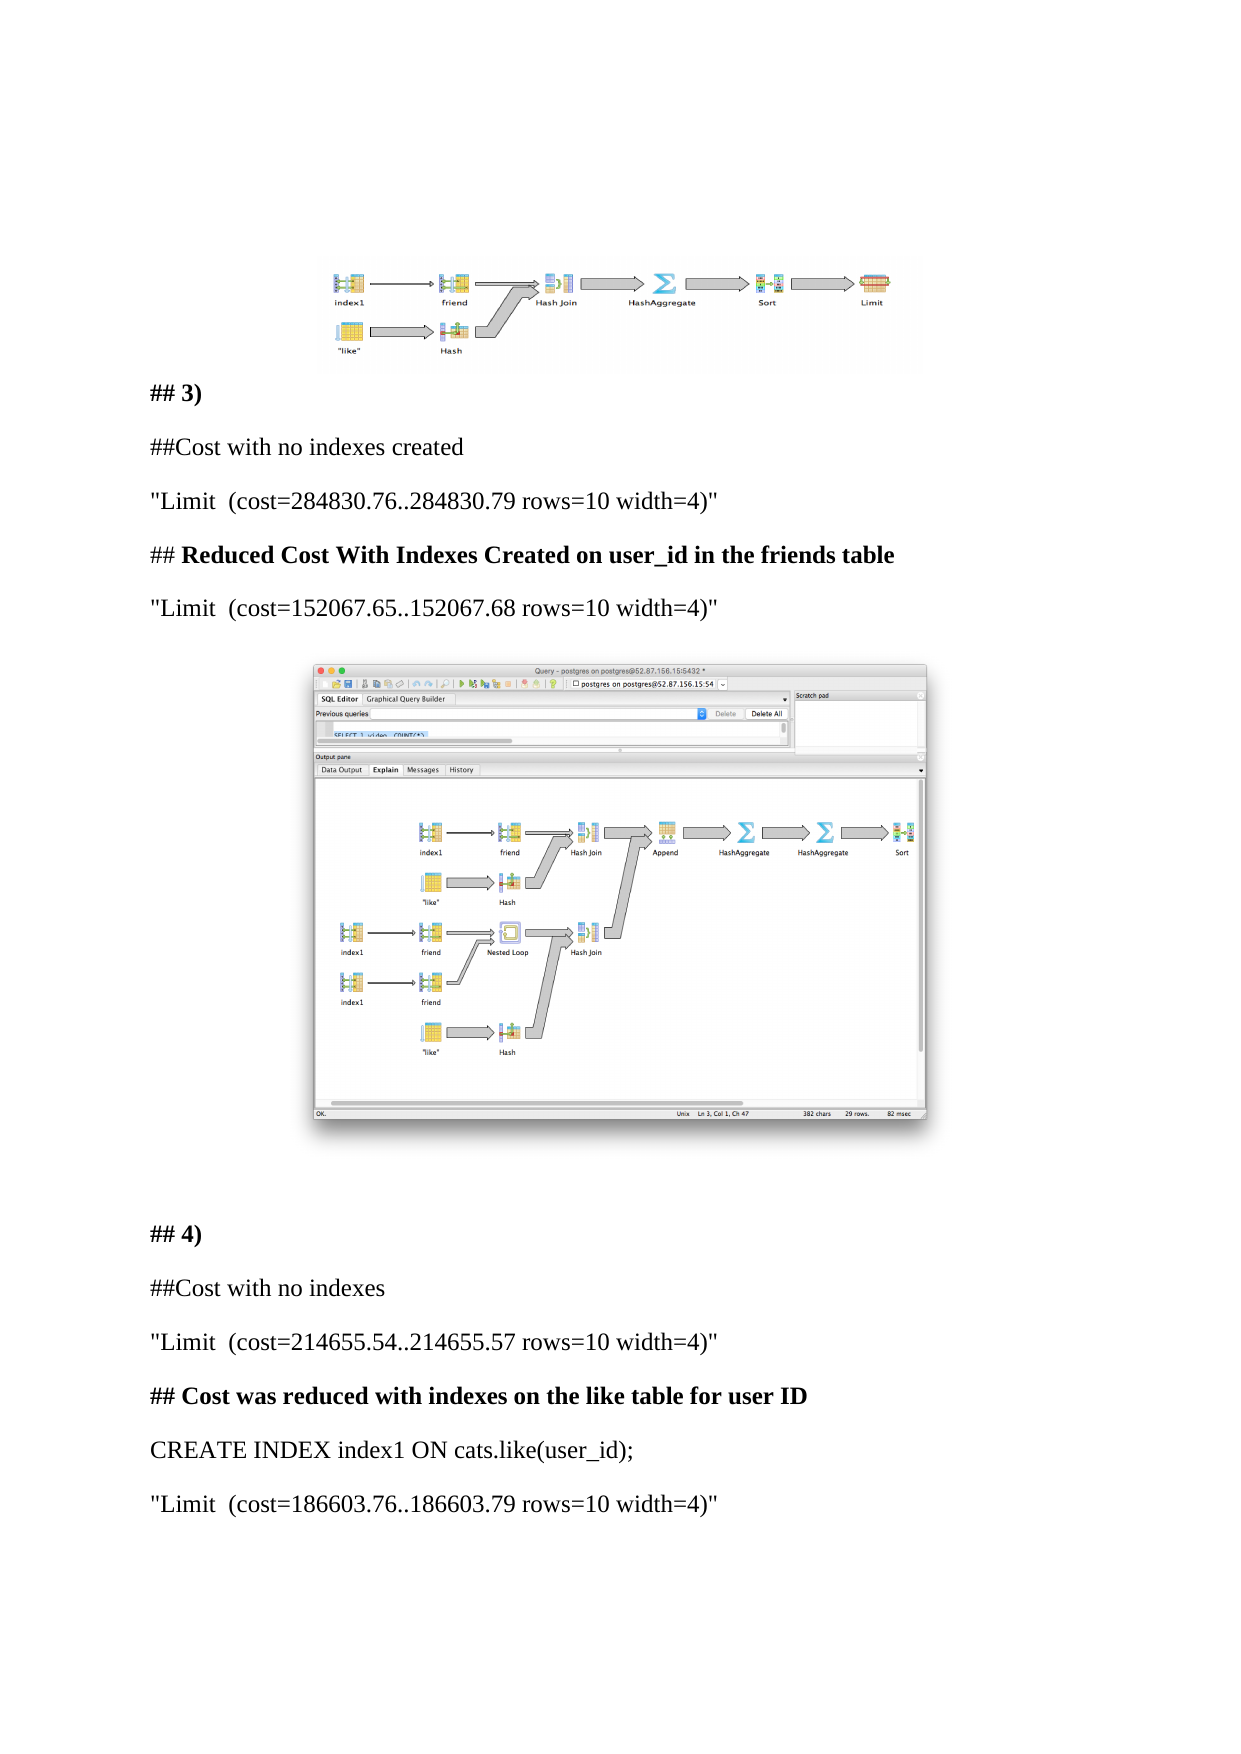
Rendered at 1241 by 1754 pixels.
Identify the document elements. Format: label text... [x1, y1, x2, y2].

text ##Cost with no indexes created [150, 432, 1090, 461]
picture [316, 256, 924, 374]
text ## Cost was reduced with indexes on the like table for user ID [150, 1381, 1090, 1410]
text "Limit (cost=186603.76..186603.79 rows=10 width=4)" [150, 1489, 1090, 1517]
text "Limit (cost=284830.76..284830.79 rows=10 width=4)" [150, 486, 1090, 514]
text CREATE INDEX index1 ON cats.like(user_id); [150, 1435, 1090, 1464]
text ## Reduced Cost With Indexes Created on user_id in the friends table [150, 540, 1090, 568]
text "Limit (cost=214655.54..214655.57 rows=10 width=4)" [150, 1327, 1090, 1356]
text ##Cost with no indexes [150, 1273, 1090, 1302]
picture [284, 647, 956, 1163]
text "Limit (cost=152067.65..152067.68 rows=10 width=4)" [150, 593, 1090, 622]
text ## 3) [150, 256, 1090, 407]
text ## 4) [150, 1219, 1090, 1248]
